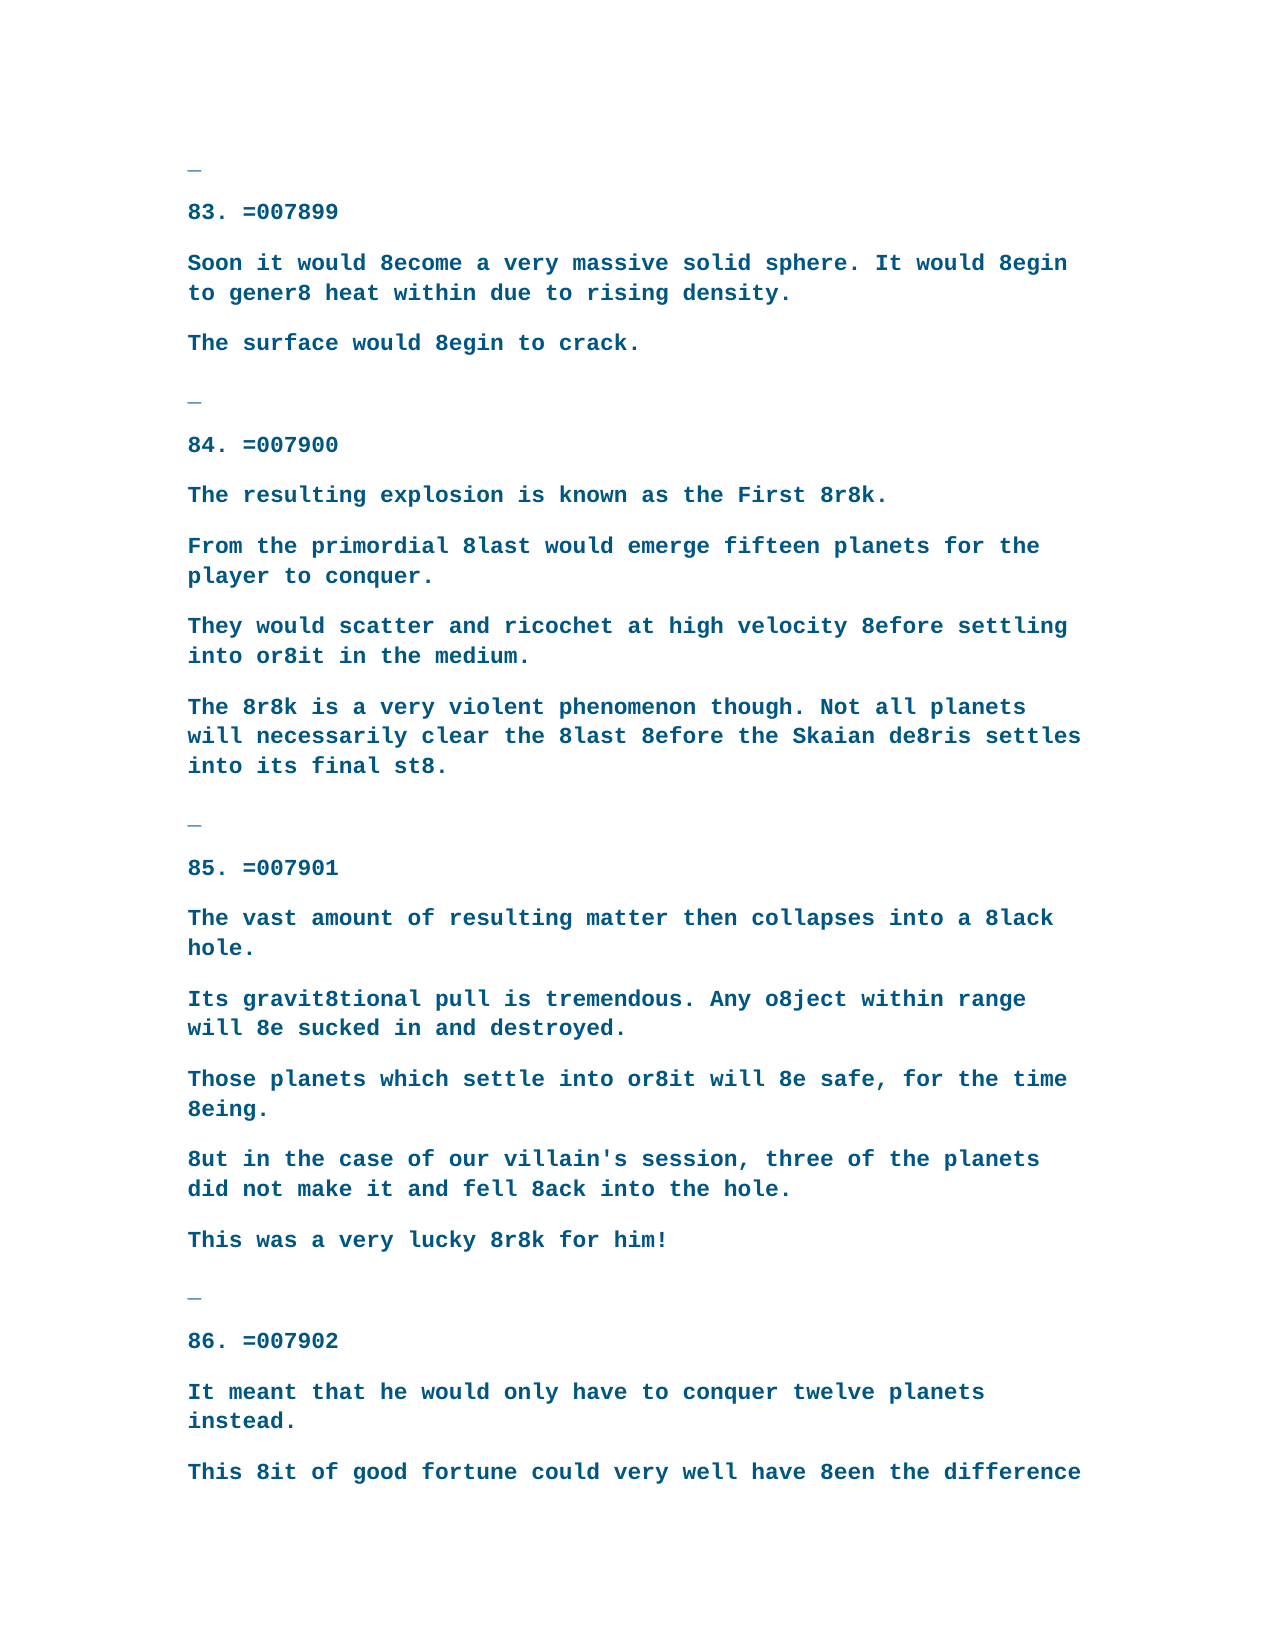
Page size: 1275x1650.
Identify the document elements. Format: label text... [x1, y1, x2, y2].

text The surface would 8egin to crack. [187, 332, 1087, 358]
text _ [187, 805, 1087, 831]
text They would scatter and ricochet at high velocity 8efore settling into or8it in the medium. [187, 614, 1087, 670]
text From the primordial 8last would emerge fifteen planets for the player to conquer. [187, 534, 1087, 590]
text _ [187, 1279, 1087, 1305]
text This 8it of good fortune could very well have 8een the difference [187, 1460, 1087, 1486]
text The resulting explosion is known as the First 8r8k. [187, 483, 1087, 509]
text The 8r8k is a very violent phenomenon though. Not all planets will necessarily clear the 8last 8efore the Skaian de8ris settles into its final st8. [187, 695, 1087, 781]
text 84. =007900 [187, 433, 1087, 459]
text It meant that he would only have to conquer twelve planets instead. [187, 1380, 1087, 1436]
text 85. =007901 [187, 856, 1087, 882]
text This was a very lucky 8r8k for him! [187, 1228, 1087, 1254]
text _ [187, 382, 1087, 408]
text _ [187, 150, 1087, 176]
text 83. =007899 [187, 201, 1087, 227]
text Its gravit8tional pull is tremendous. Any o8ject within range will 8e sucked in and destroyed. [187, 987, 1087, 1043]
text The vast amount of resulting matter then collapses into a 8lack hole. [187, 906, 1087, 962]
text Soon it would 8ecome a very massive solid sphere. It would 8egin to gener8 heat within due to rising density. [187, 251, 1087, 307]
text 8ut in the case of our villain's session, three of the planets did not make it and fell 8ack into the hole. [187, 1148, 1087, 1203]
text Those planets which settle into or8it will 8e safe, for the time 8eing. [187, 1067, 1087, 1123]
text 86. =007902 [187, 1329, 1087, 1355]
